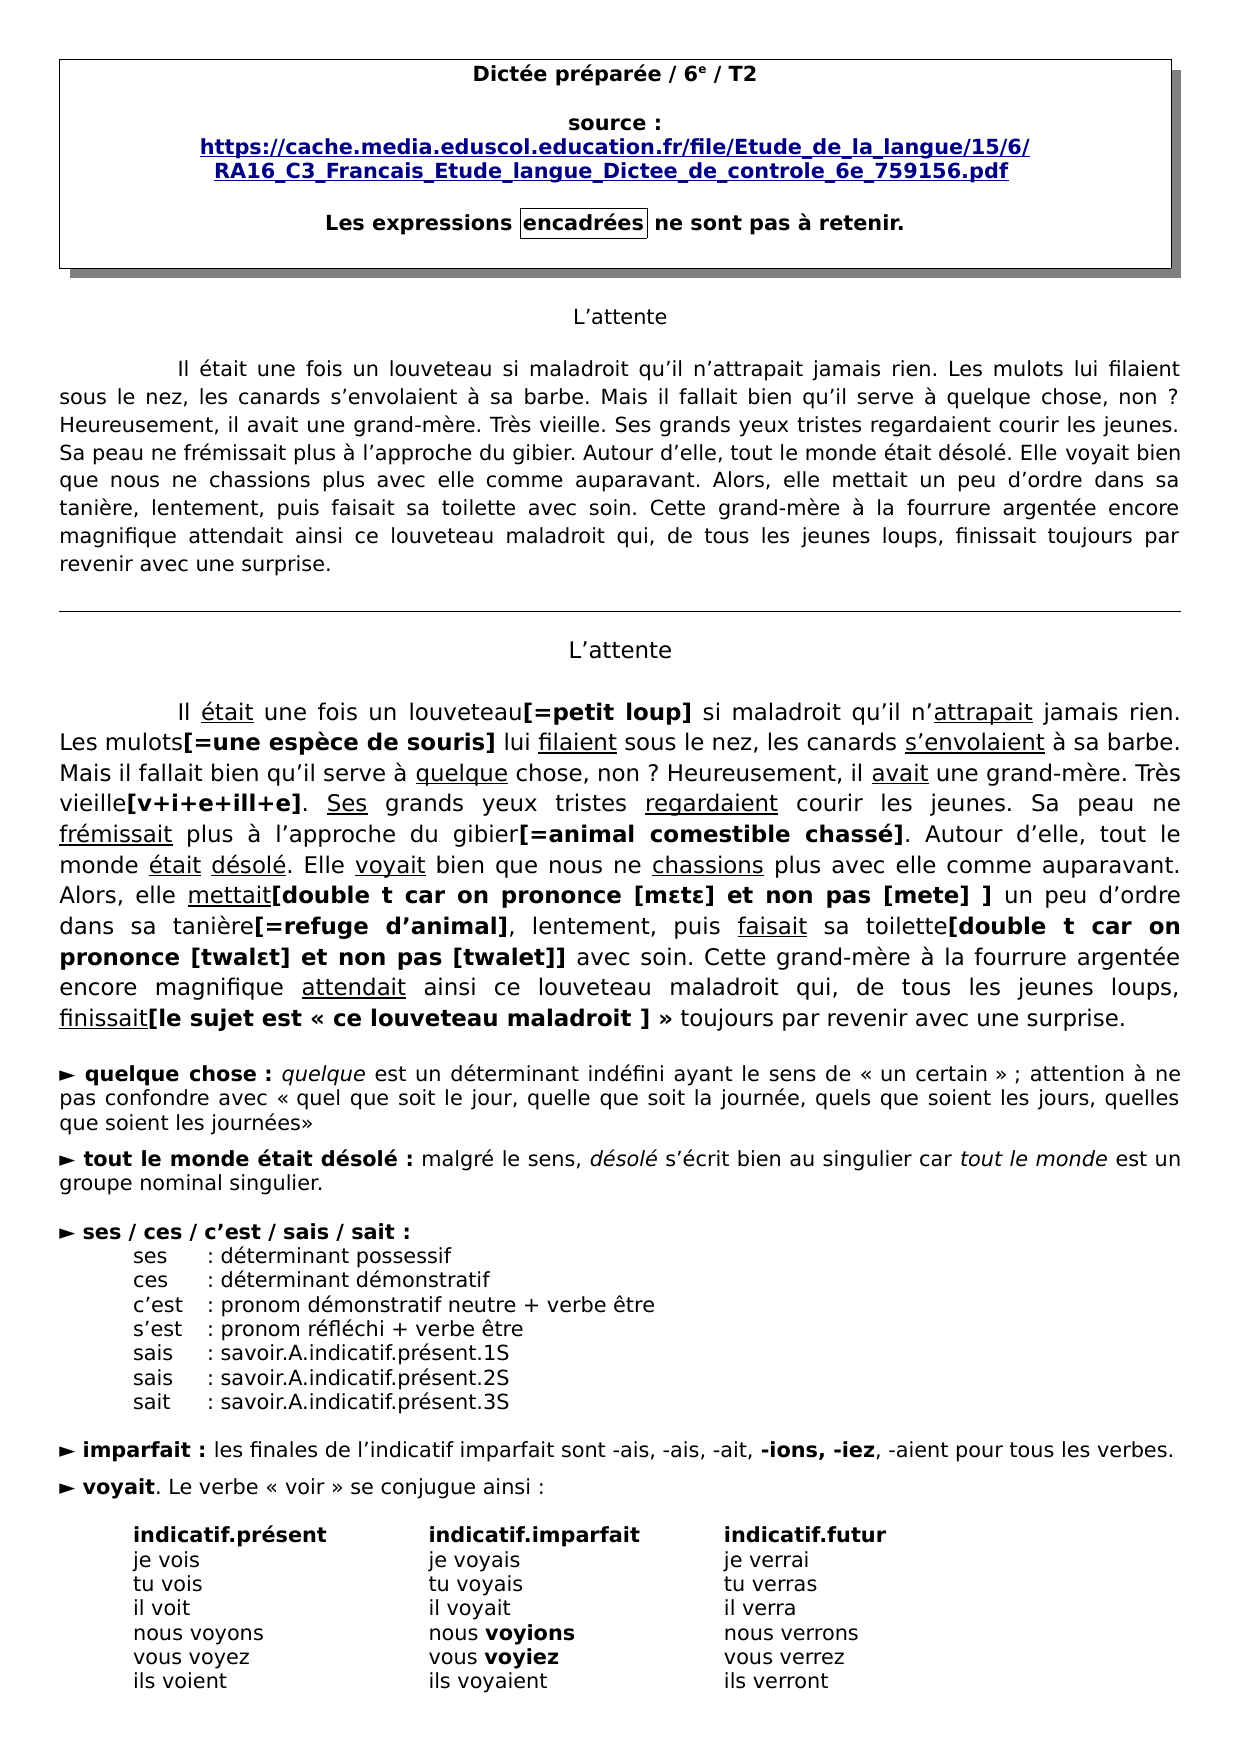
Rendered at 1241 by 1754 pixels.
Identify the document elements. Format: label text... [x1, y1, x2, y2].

text ses : déterminant possessif [59, 1244, 1181, 1268]
text indicatif.présent indicatif.imparfait indicatif.futur [59, 1523, 1181, 1548]
text ► tout le monde était désolé : malgré le sens, désolé s’écrit bien au singulier car tout le monde est un groupe nominal singulier. [59, 1147, 1181, 1196]
text L’attente [59, 305, 1181, 329]
text Il était une fois un louveteau si maladroit qu’il n’attrapait jamais rien. Les mulots lui filaient sous le nez, les canards s’envolaient à sa barbe. Mais il fallait bien qu’il serve à quelque chose, non ? Heureusement, il avait une grand-mère. Très vieille. Ses grands yeux tristes regardaient courir les jeunes. Sa peau ne frémissait plus à l’approche du gibier. Autour d’elle, tout le monde était désolé. Elle voyait bien que nous ne chassions plus avec elle comme auparavant. Alors, elle mettait un peu d’ordre dans sa tanière, lentement, puis faisait sa toilette avec soin. Cette grand-mère à la fourrure argentée encore magnifique attendait ainsi ce louveteau maladroit qui, de tous les jeunes loups, finissait toujours par revenir avec une surprise. [59, 357, 1181, 576]
text tu vois tu voyais tu verras [59, 1572, 1181, 1596]
text c’est : pronom démonstratif neutre + verbe être [59, 1293, 1181, 1317]
text ► quelque chose : quelque est un déterminant indéfini ayant le sens de « un certain » ; attention à ne pas confondre avec « quel que soit le jour, quelle que soit la journée, quels que soient les jours, quelles que soient les journées» [59, 1062, 1181, 1135]
text https://cache.media.eduscol.education.fr/file/Etude_de_la_langue/15/6/RA16_C3_Francais_Etude_langue_Dictee_de_controle_6e_759156.pdf [60, 132, 1171, 183]
text ces : déterminant démonstratif [59, 1268, 1181, 1293]
text Les expressions encadrées ne sont pas à retenir. [60, 205, 1171, 238]
text ► ses / ces / c’est / sais / sait : [59, 1220, 1181, 1244]
text sais : savoir.A.indicatif.présent.2S [59, 1366, 1181, 1390]
text L’attente [59, 637, 1181, 664]
text ► imparfait : les finales de l’indicatif imparfait sont -ais, -ais, -ait, -ions, -iez, -aient pour tous les verbes. [59, 1438, 1181, 1463]
text nous voyons nous voyions nous verrons [59, 1621, 1181, 1645]
text Il était une fois un louveteau[=petit loup] si maladroit qu’il n’attrapait jamais rien. Les mulots[=une espèce de souris] lui filaient sous le nez, les canards s’envolaient à sa barbe. Mais il fallait bien qu’il serve à quelque chose, non ? Heureusement, il avait une grand-mère. Très vieille[v+i+e+ill+e]. Ses grands yeux tristes regardaient courir les jeunes. Sa peau ne frémissait plus à l’approche du gibier[=animal comestible chassé]. Autour d’elle, tout le monde était désolé. Elle voyait bien que nous ne chassions plus avec elle comme auparavant. Alors, elle mettait[double t car on prononce [mɛtɛ] et non pas [mete] ] un peu d’ordre dans sa tanière[=refuge d’animal], lentement, puis faisait sa toilette[double t car on prononce [twalɛt] et non pas [twalet]] avec soin. Cette grand-mère à la fourrure argentée encore magnifique attendait ainsi ce louveteau maladroit qui, de tous les jeunes loups, finissait[le sujet est « ce louveteau maladroit ] » toujours par revenir avec une surprise. [59, 699, 1181, 1032]
text source : [60, 108, 1171, 132]
text je vois je voyais je verrai [59, 1548, 1181, 1572]
text ► voyait. Le verbe « voir » se conjugue ainsi : [59, 1475, 1181, 1499]
text il voit il voyait il verra [59, 1596, 1181, 1621]
text sait : savoir.A.indicatif.présent.3S [59, 1390, 1181, 1414]
text Dictée préparée / 6e / T2 [60, 60, 1171, 86]
text sais : savoir.A.indicatif.présent.1S [59, 1341, 1181, 1366]
text s’est : pronom réfléchi + verbe être [59, 1317, 1181, 1341]
text ils voient ils voyaient ils verront [59, 1669, 1181, 1693]
text vous voyez vous voyiez vous verrez [59, 1645, 1181, 1669]
